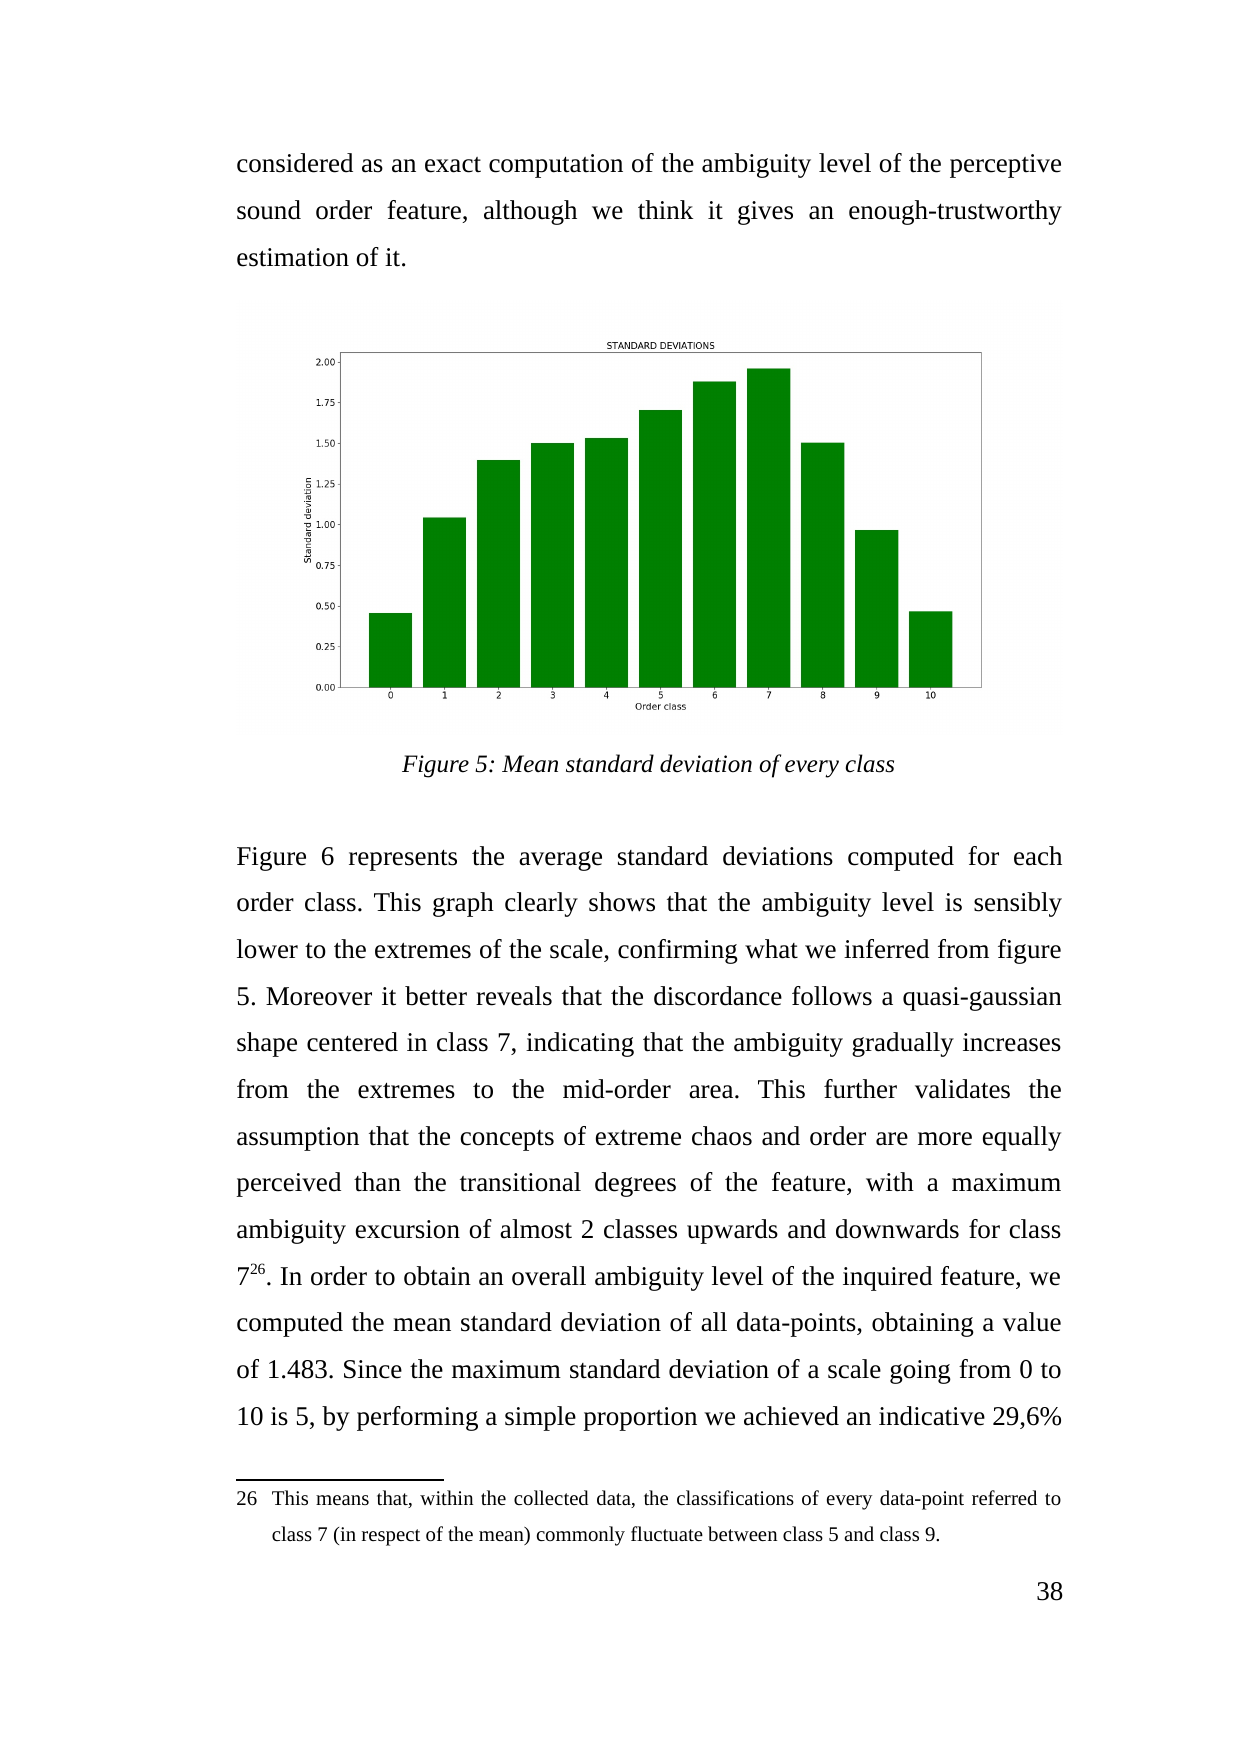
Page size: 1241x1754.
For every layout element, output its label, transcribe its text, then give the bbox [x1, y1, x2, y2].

text considered as an exact computation of the ambiguity level of the perceptive sound order feature, although we think it gives an enough-trustworthy estimation of it. [236, 148, 1063, 272]
text This means that, within the collected data, the classifications of every data-point referred to class 7 (in respect of the mean) commonly fluctuate between class 5 and class 9. [236, 1486, 1063, 1546]
text Figure 6 represents the average standard deviations computed for each order class. This graph clearly shows that the ambiguity level is sensibly lower to the extremes of the scale, confirming what we inferred from figure 5. Moreover it better reveals that the discordance follows a quasi-gaussian shape centered in class 7, indicating that the ambiguity gradually increases from the extremes to the mid-order area. This further validates the assumption that the concepts of extreme chaos and order are more equally perceived than the transitional degrees of the feature, with a maximum ambiguity excursion of almost 2 classes upwards and downwards for class 7. In order to obtain an overall ambiguity level of the inquired feature, we computed the mean standard deviation of all data-points, obtaining a value of 1.483. Since the maximum standard deviation of a scale going from 0 to 10 is 5, by performing a simple proportion we achieved an indicative 29,6% [236, 840, 1063, 1431]
text Figure 5: Mean standard deviation of every class [236, 735, 1063, 778]
picture [236, 300, 1063, 735]
